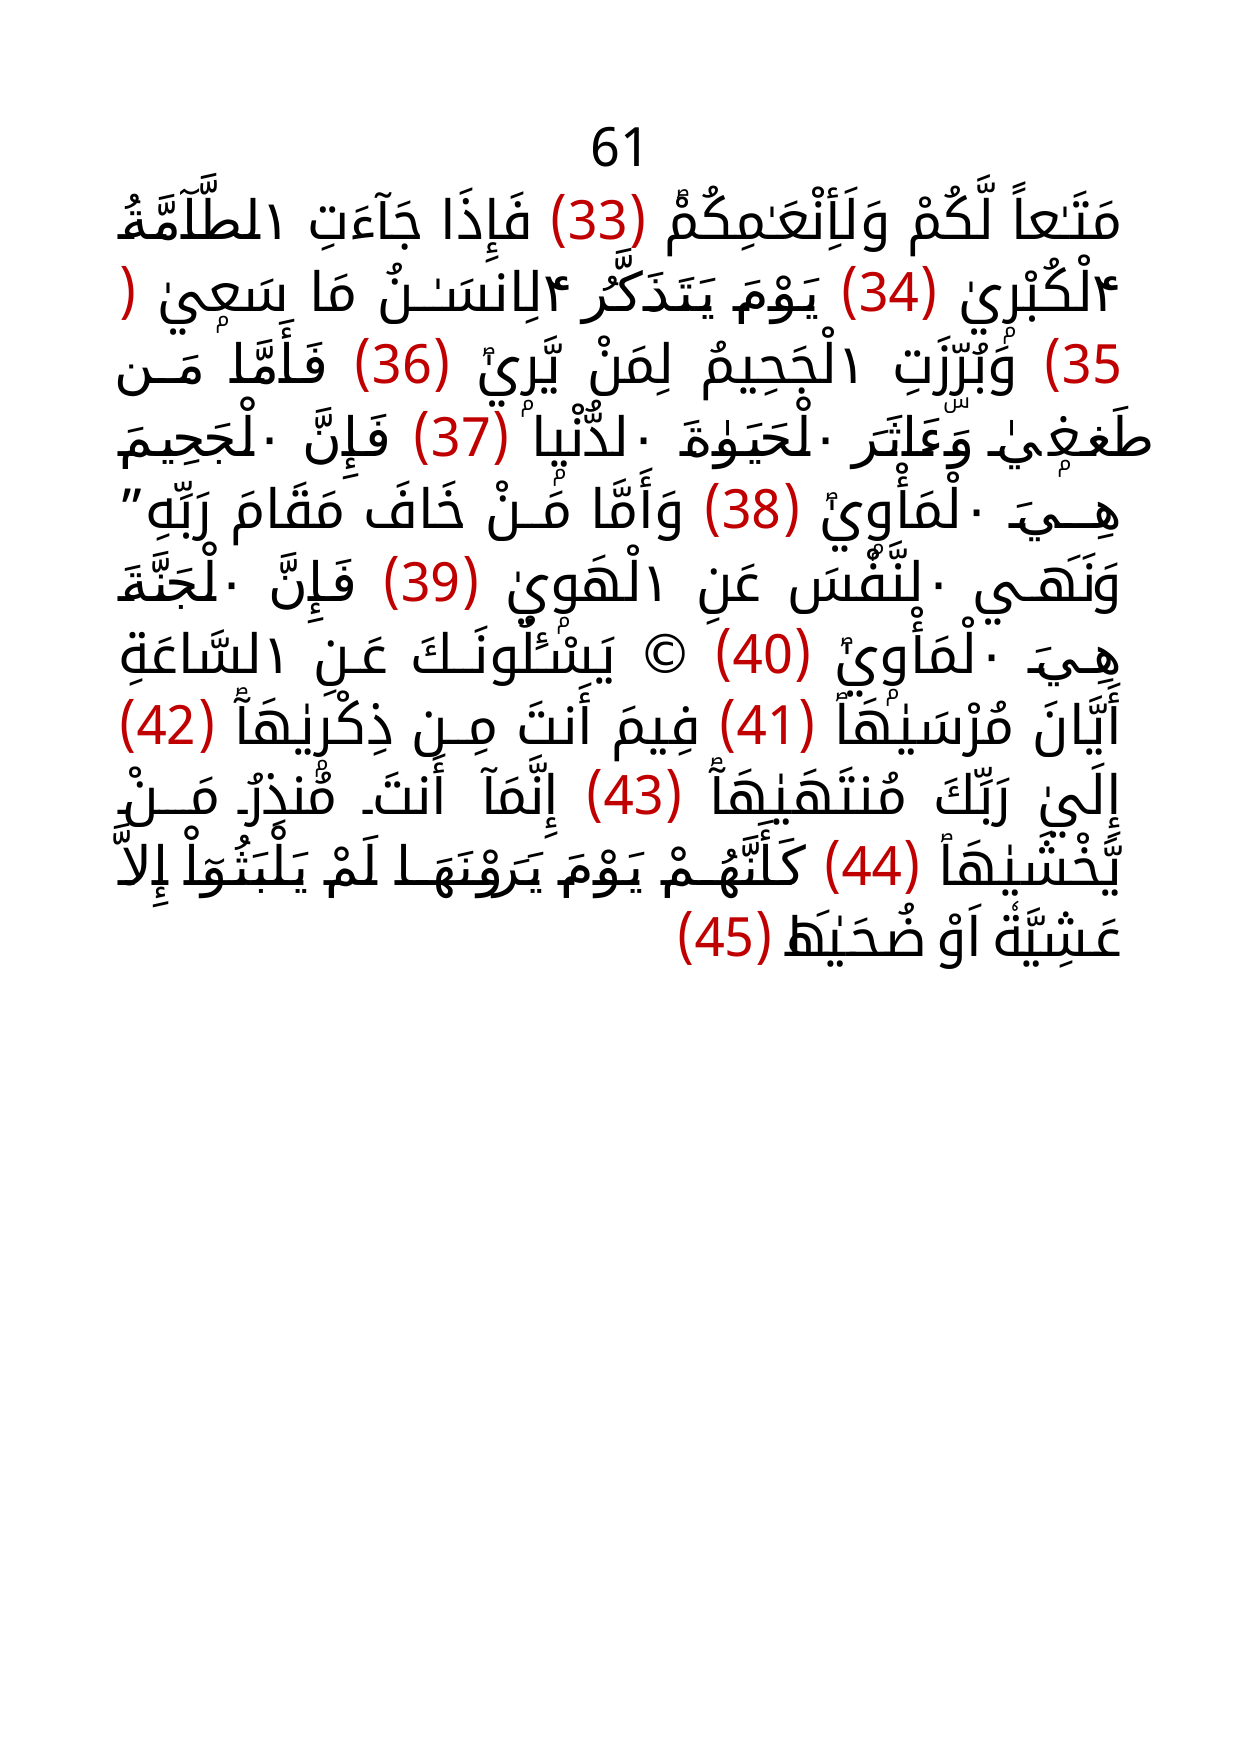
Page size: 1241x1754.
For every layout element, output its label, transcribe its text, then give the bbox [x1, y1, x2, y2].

text 61 [118, 118, 1122, 189]
text مَتَـٰعاً لَّكُمْ وَلَأِنْعَـٰمِكُمْؐ (33) فَإِذَا جَآءَتِ ۱لطَّآمَّةُ ۴لْكُبْرۭيٰ (34) يَوْمَ يَتَذَكَّرُ ۴لِانسَـٰــنُ مَا سَعۭيٰ (35) وَبُرّۣزَتِ ۱لْجَحِيمُ لِمَنْ يَّرۭيٰؐ (36) فَأَمَّا مَــن طَغۭيٰ وَءَاثَرَ ۰لْحَيَوٰةَ ۰لدُّنْيۭا (37) فَإِنَّ ۰لْجَحِيمَ هِــيَ ۰لْمَأْوۭيٰؐ (38) وَأَمَّا مَــنْ خَافَ مَقَامَ رَبِّهِ” وَنَهَــي ۰لنَّفْسَ عَنِ ۱لْهَوۭيٰ (39) فَإِنَّ ۰لْجَنَّةَ هِيَ ۰لْمَأْوۭيٰؐ (40) © يَسْـَٔلُونَــكَ عَـنِ ۱لسَّاعَةِ أَيَّانَ مُرْسَيٰهَاؐ (41) فِيمَ أَنتَ مِــن ذِكْرۭيٰهَآؐ (42) إِلَيٰ رَبِّكَ مُنتَهَيٰهَآؐ (43) إِنَّمَآ أَنتَ مُنذِرُ مَــنْ يَّخْشَيٰهَاؐ (44) كَأَنَّهُمْ يَوْمَ يَرَوْنَهَا لَمْ يَلْبَثُوٓاْ إِلاَّ عَشِيَّةٗ اَوْ ضُحَيٰهَا (45) [118, 189, 1122, 978]
